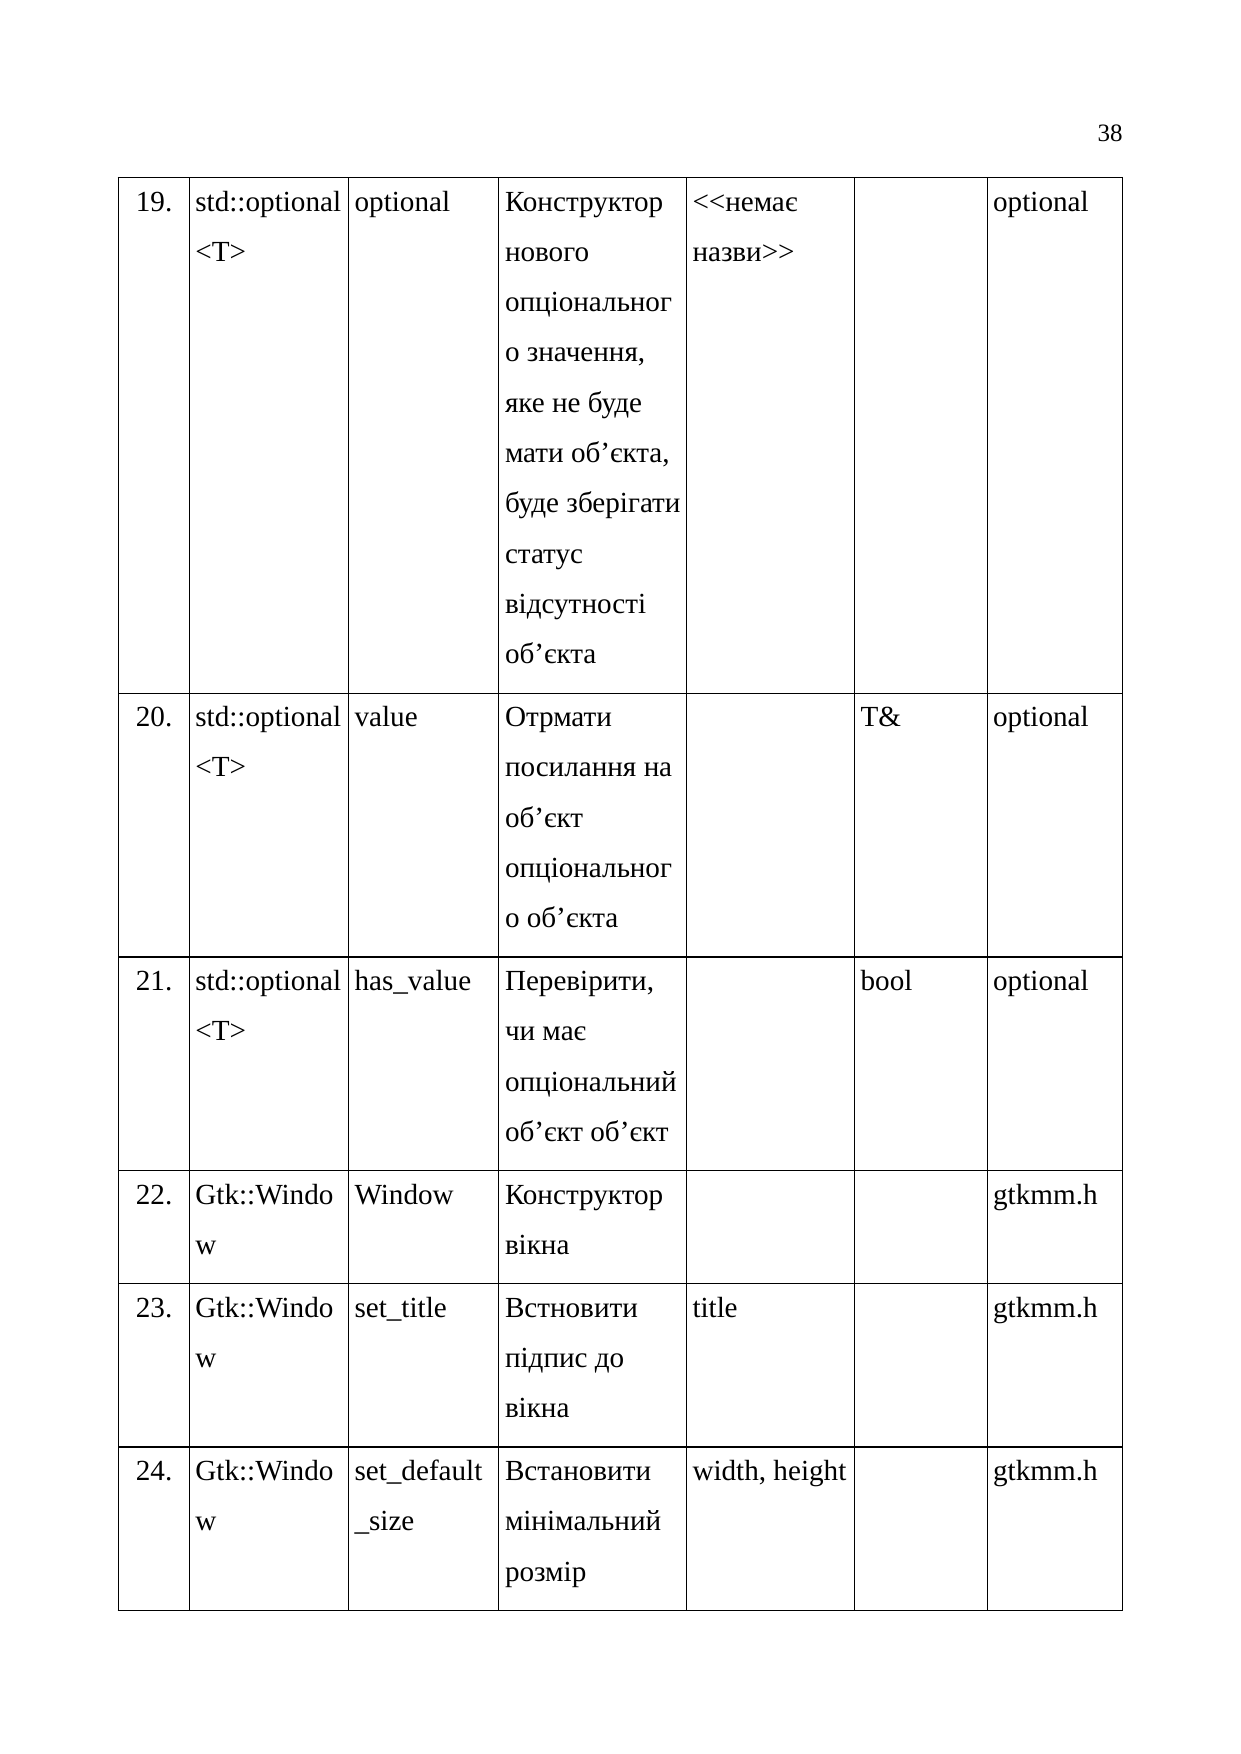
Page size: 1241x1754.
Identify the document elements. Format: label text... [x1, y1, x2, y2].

table_cell <<немає назви>> [687, 178, 854, 692]
table_cell gtkmm.h [988, 1448, 1122, 1610]
table_cell Встновити підпис до вікна [499, 1284, 686, 1446]
table_cell std::optional<T> [190, 178, 348, 692]
table_cell T& [855, 694, 987, 956]
table_cell 21. [119, 958, 189, 1170]
table_cell Window [349, 1171, 498, 1283]
table_cell [855, 178, 987, 692]
table_cell Gtk::Window [190, 1448, 348, 1610]
table_cell Конструктор нового опціонального значення, яке не буде мати об’єкта, буде зберігати статус відсутності об’єкта [499, 178, 686, 692]
table_cell Gtk::Window [190, 1171, 348, 1283]
table_cell bool [855, 958, 987, 1170]
table_cell Отрмати посилання на об’єкт опціонального об’єкта [499, 694, 686, 956]
table_cell gtkmm.h [988, 1284, 1122, 1446]
table_cell [855, 1284, 987, 1446]
table_cell Перевірити, чи має опціональний об’єкт об’єкт [499, 958, 686, 1170]
table_cell [855, 1171, 987, 1283]
table_cell value [349, 694, 498, 956]
table_cell optional [988, 178, 1122, 692]
table_cell 19. [119, 178, 189, 692]
table_cell Встановити мінімальний розмір [499, 1448, 686, 1610]
table_cell Конструктор вікна [499, 1171, 686, 1283]
table_cell [855, 1448, 987, 1610]
table_cell 24. [119, 1448, 189, 1610]
table_cell optional [349, 178, 498, 692]
table_cell title [687, 1284, 854, 1446]
table_cell 22. [119, 1171, 189, 1283]
table_cell has_value [349, 958, 498, 1170]
table_cell optional [988, 694, 1122, 956]
table_cell [687, 1171, 854, 1283]
table_cell optional [988, 958, 1122, 1170]
table_cell set_title [349, 1284, 498, 1446]
table_cell [687, 694, 854, 956]
table_cell std::optional<T> [190, 958, 348, 1170]
table_cell 20. [119, 694, 189, 956]
table_cell std::optional<T> [190, 694, 348, 956]
table_cell 23. [119, 1284, 189, 1446]
table_cell gtkmm.h [988, 1171, 1122, 1283]
table_cell set_default_size [349, 1448, 498, 1610]
table_cell [687, 958, 854, 1170]
table_cell width, height [687, 1448, 854, 1610]
table_cell Gtk::Window [190, 1284, 348, 1446]
